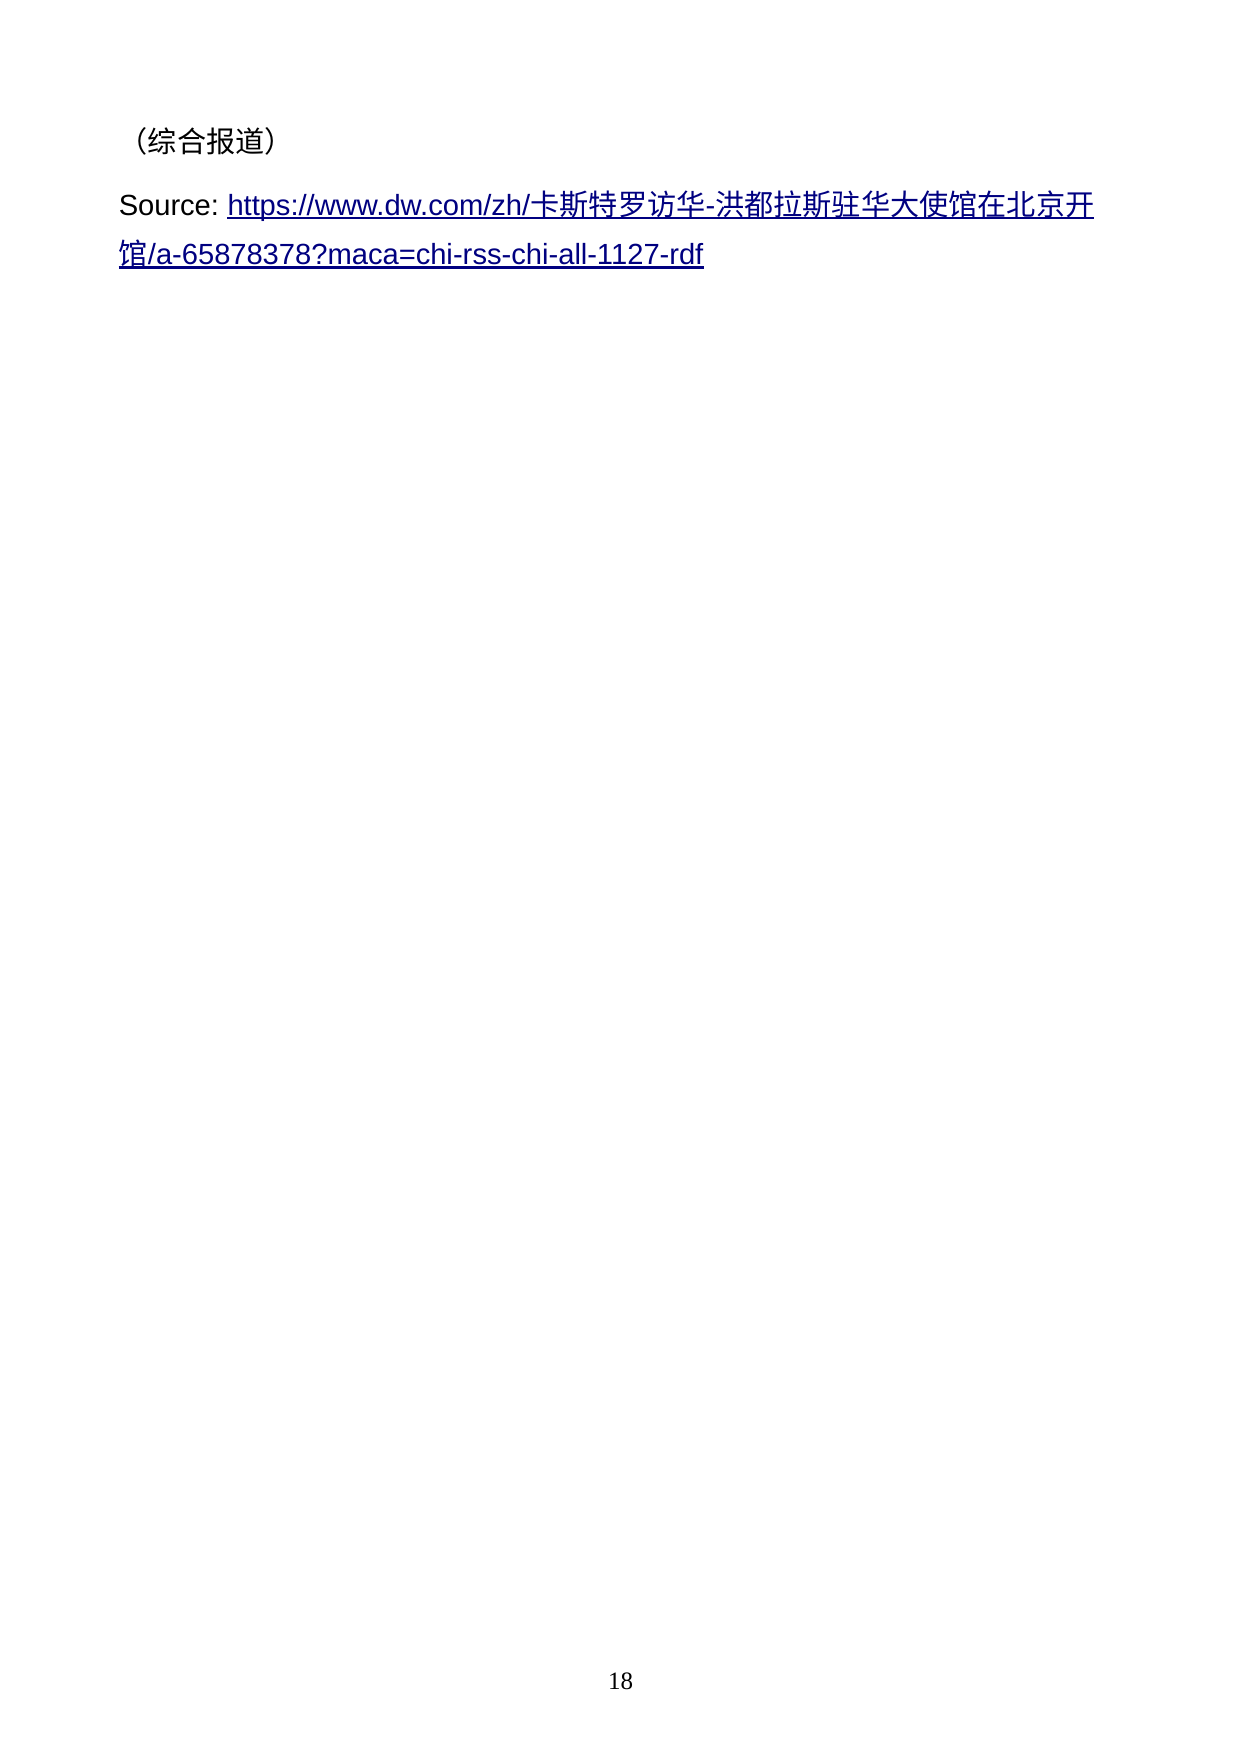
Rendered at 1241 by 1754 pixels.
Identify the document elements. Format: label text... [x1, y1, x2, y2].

text （综合报道） [118, 118, 1122, 161]
text Source: https://www.dw.com/zh/卡斯特罗访华-洪都拉斯驻华大使馆在北京开馆/a-65878378?maca=chi-rss-chi-all-1127-rdf [118, 182, 1122, 272]
